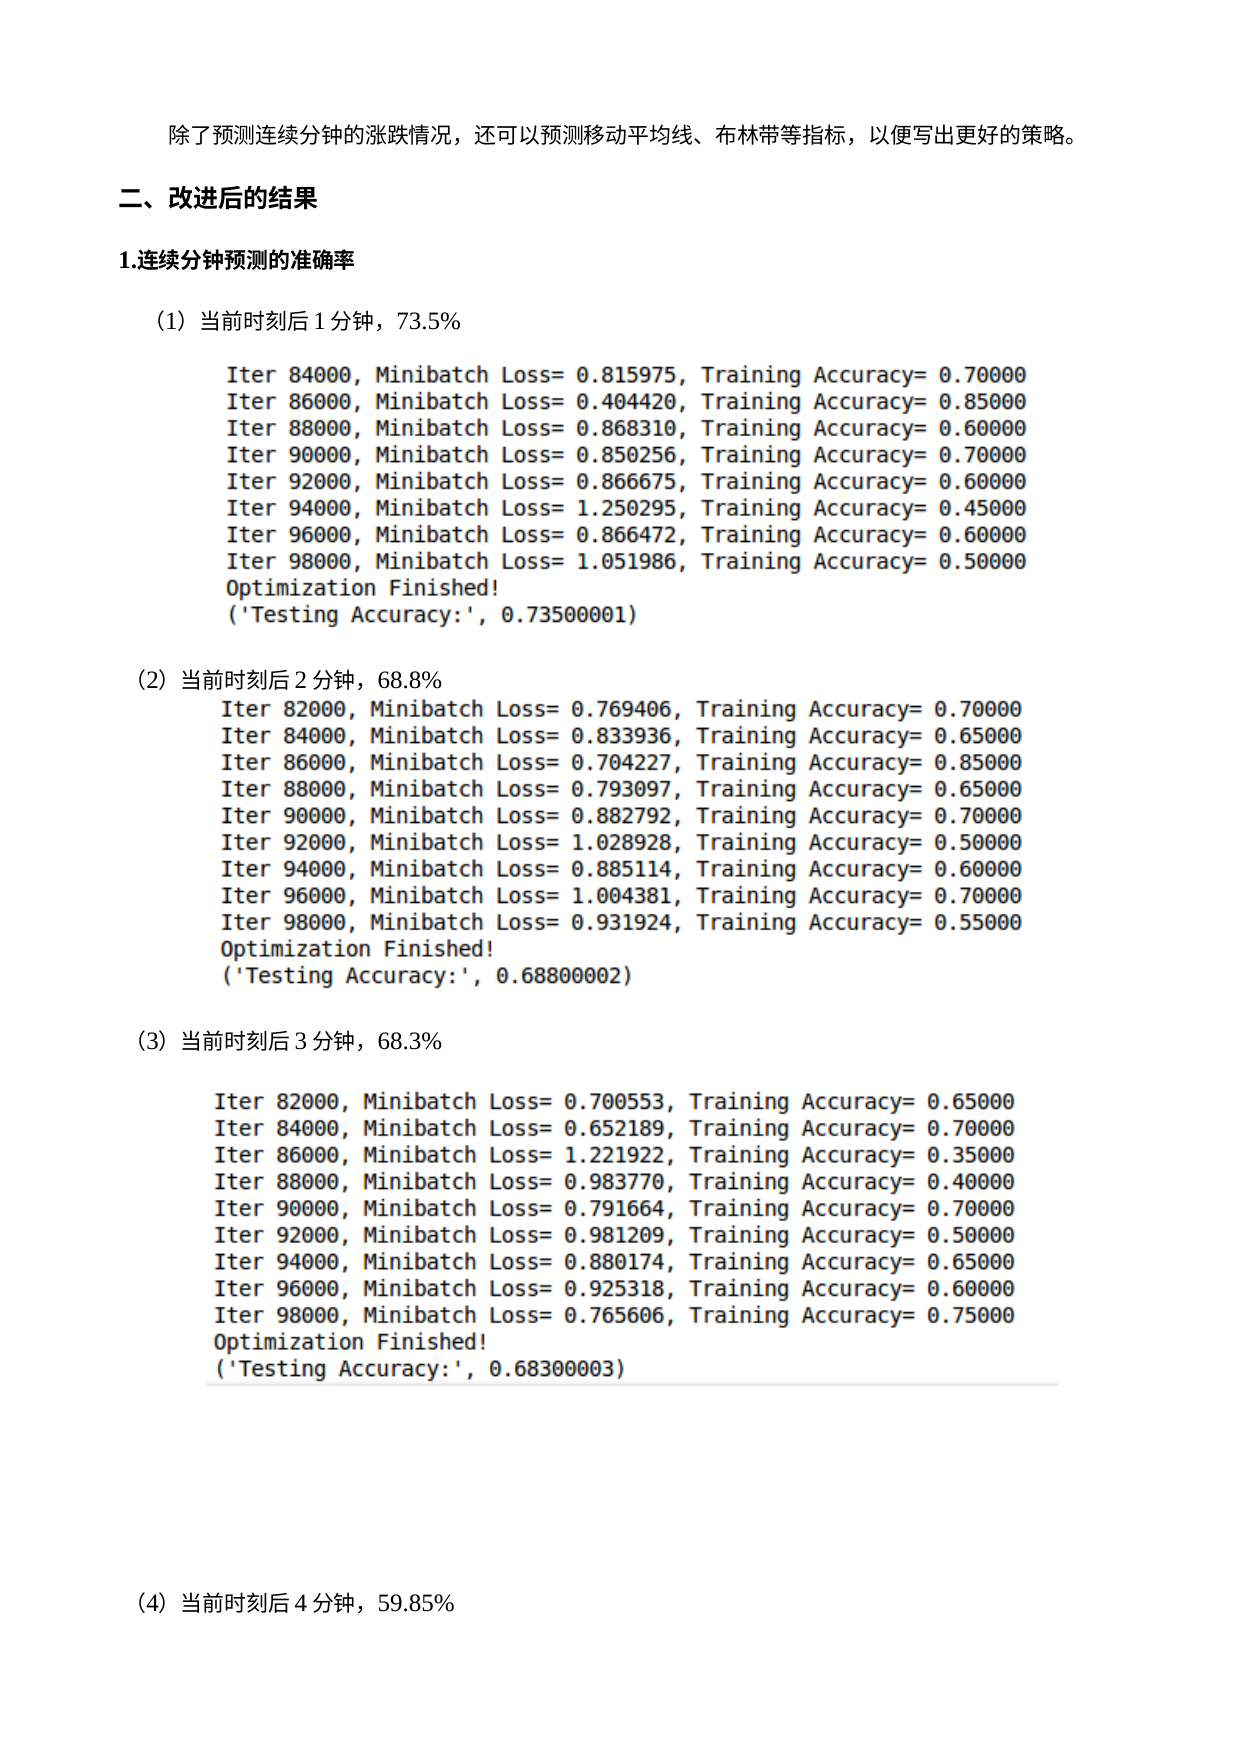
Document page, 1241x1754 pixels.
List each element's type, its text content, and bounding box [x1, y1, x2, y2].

text （4）当前时刻后4分钟，59.85% [118, 1586, 1122, 1618]
text （2）当前时刻后2分钟，68.8% [118, 663, 1122, 695]
picture [205, 695, 1035, 996]
text 二、改进后的结果 [118, 178, 1122, 215]
text （1）当前时刻后1分钟，73.5% [118, 304, 1122, 336]
picture [206, 1090, 1060, 1386]
text 除了预测连续分钟的涨跌情况，还可以预测移动平均线、布林带等指标，以便写出更好的策略。 [118, 118, 1122, 150]
picture [173, 364, 1067, 635]
text 1.连续分钟预测的准确率 [118, 243, 1122, 275]
text （3）当前时刻后3分钟，68.3% [118, 1024, 1122, 1056]
